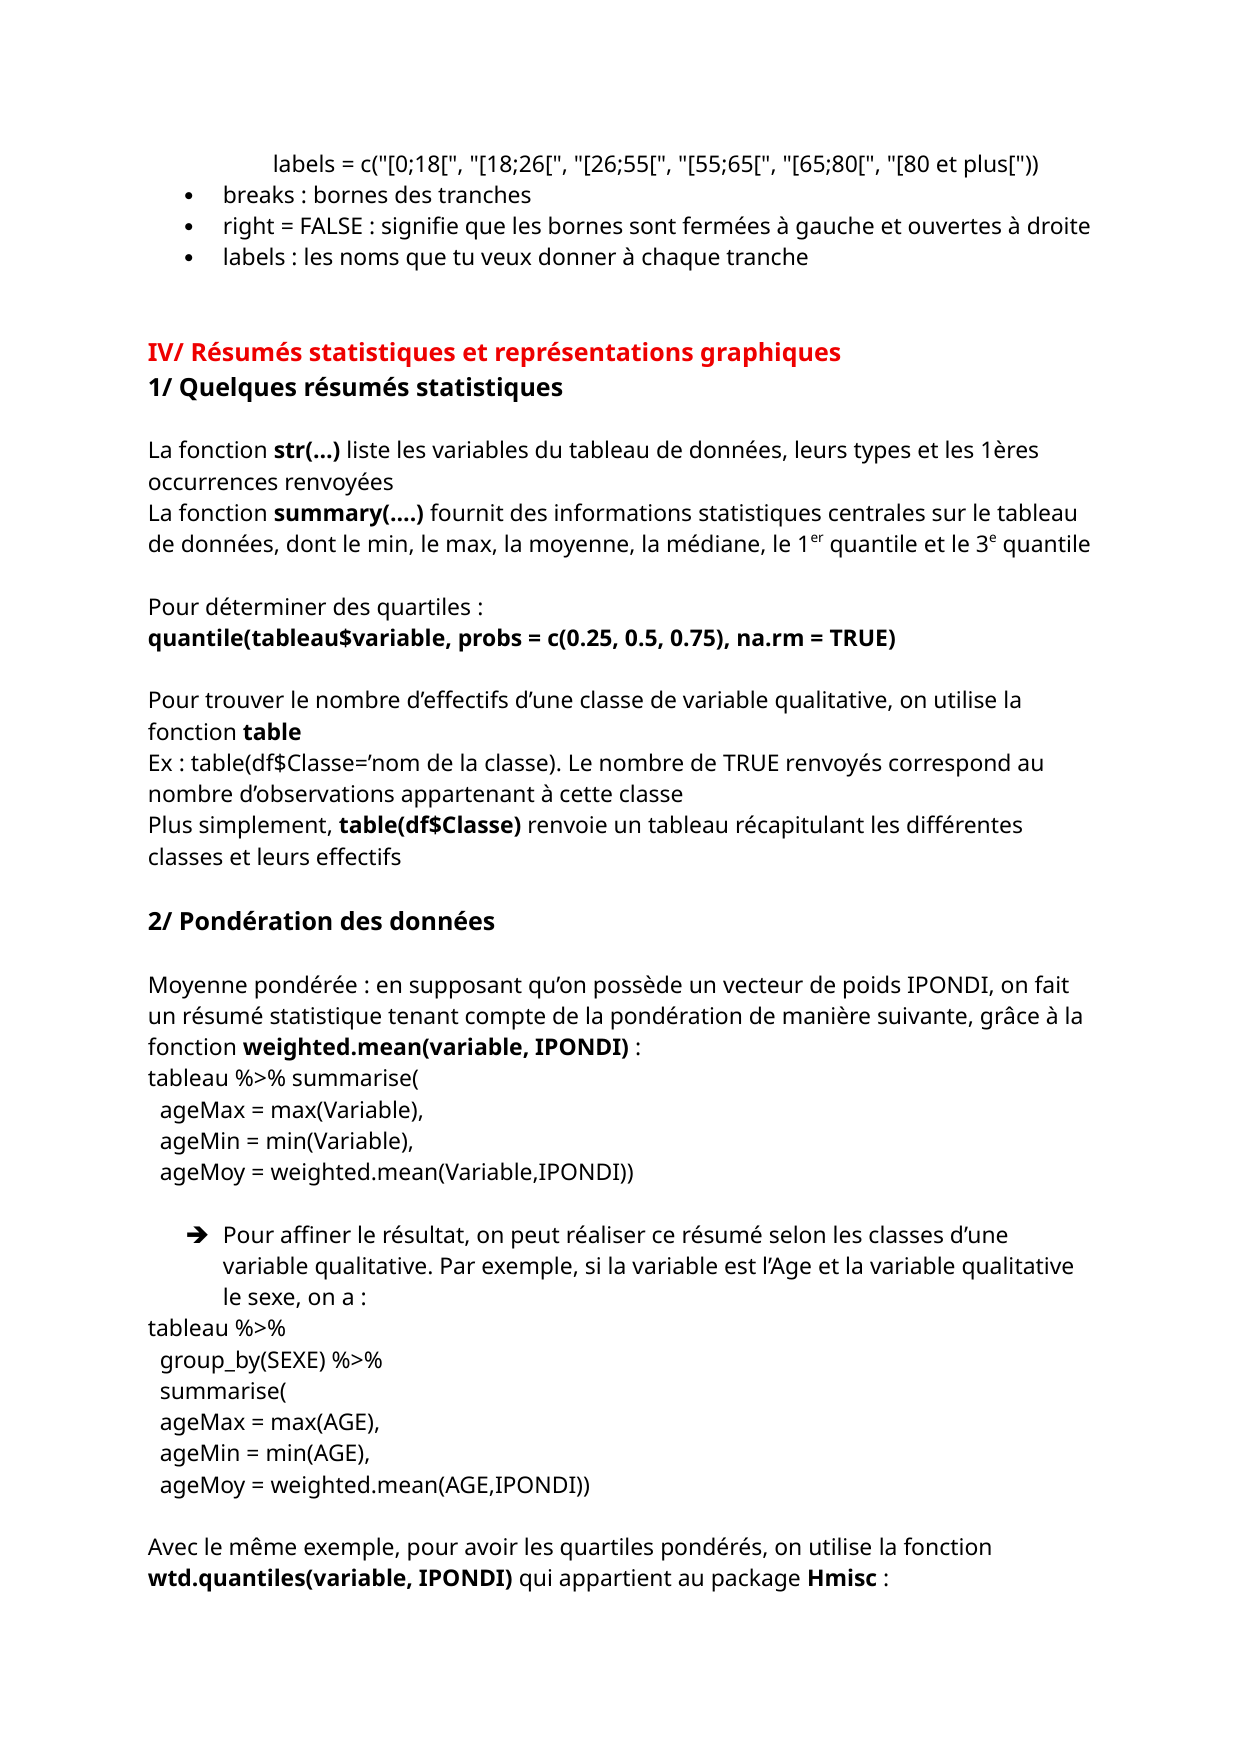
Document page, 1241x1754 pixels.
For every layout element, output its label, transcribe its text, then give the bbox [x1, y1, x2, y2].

text tableau %>% summarise( [148, 1062, 1093, 1093]
list labels : les noms que tu veux donner à chaque tranche [185, 241, 1093, 273]
text Moyenne pondérée : en supposant qu’on possède un vecteur de poids IPONDI, on fait un résumé statistique tenant compte de la pondération de manière suivante, grâce à la fonction weighted.mean(variable, IPONDI) : [148, 968, 1093, 1062]
list Pour affiner le résultat, on peut réaliser ce résumé selon les classes d’une variable qualitative. Par exemple, si la variable est l’Age et la variable qualitative le sexe, on a : [185, 1218, 1093, 1312]
text ageMax = max(AGE), [148, 1406, 1093, 1437]
text La fonction str(…) liste les variables du tableau de données, leurs types et les 1ères occurrences renvoyées [148, 434, 1093, 497]
text IV/ Résumés statistiques et représentations graphiques [148, 335, 1093, 369]
text tableau %>% [148, 1312, 1093, 1343]
text 1/ Quelques résumés statistiques [148, 369, 1093, 403]
text quantile(tableau$variable, probs = c(0.25, 0.5, 0.75), na.rm = TRUE) [148, 622, 1093, 653]
text Avec le même exemple, pour avoir les quartiles pondérés, on utilise la fonction wtd.quantiles(variable, IPONDI) qui appartient au package Hmisc : [148, 1531, 1093, 1593]
text summarise( [148, 1375, 1093, 1406]
text group_by(SEXE) %>% [148, 1343, 1093, 1375]
text Plus simplement, table(df$Classe) renvoie un tableau récapitulant les différentes classes et leurs effectifs [148, 809, 1093, 872]
list right = FALSE : signifie que les bornes sont fermées à gauche et ouvertes à droite [185, 210, 1093, 241]
text labels = c("[0;18[", "[18;26[", "[26;55[", "[55;65[", "[65;80[", "[80 et plus[")) [148, 148, 1093, 179]
text 2/ Pondération des données [148, 903, 1093, 937]
text ageMax = max(Variable), [148, 1093, 1093, 1125]
list breaks : bornes des tranches [185, 179, 1093, 210]
text La fonction summary(….) fournit des informations statistiques centrales sur le tableau de données, dont le min, le max, la moyenne, la médiane, le 1er quantile et le 3e quantile [148, 497, 1093, 559]
text ageMin = min(Variable), [148, 1125, 1093, 1156]
text ageMin = min(AGE), [148, 1437, 1093, 1468]
text Pour déterminer des quartiles : [148, 591, 1093, 622]
text Pour trouver le nombre d’effectifs d’une classe de variable qualitative, on utilise la fonction table [148, 684, 1093, 747]
text ageMoy = weighted.mean(Variable,IPONDI)) [148, 1156, 1093, 1187]
text ageMoy = weighted.mean(AGE,IPONDI)) [148, 1468, 1093, 1500]
text Ex : table(df$Classe=’nom de la classe). Le nombre de TRUE renvoyés correspond au nombre d’observations appartenant à cette classe [148, 747, 1093, 809]
